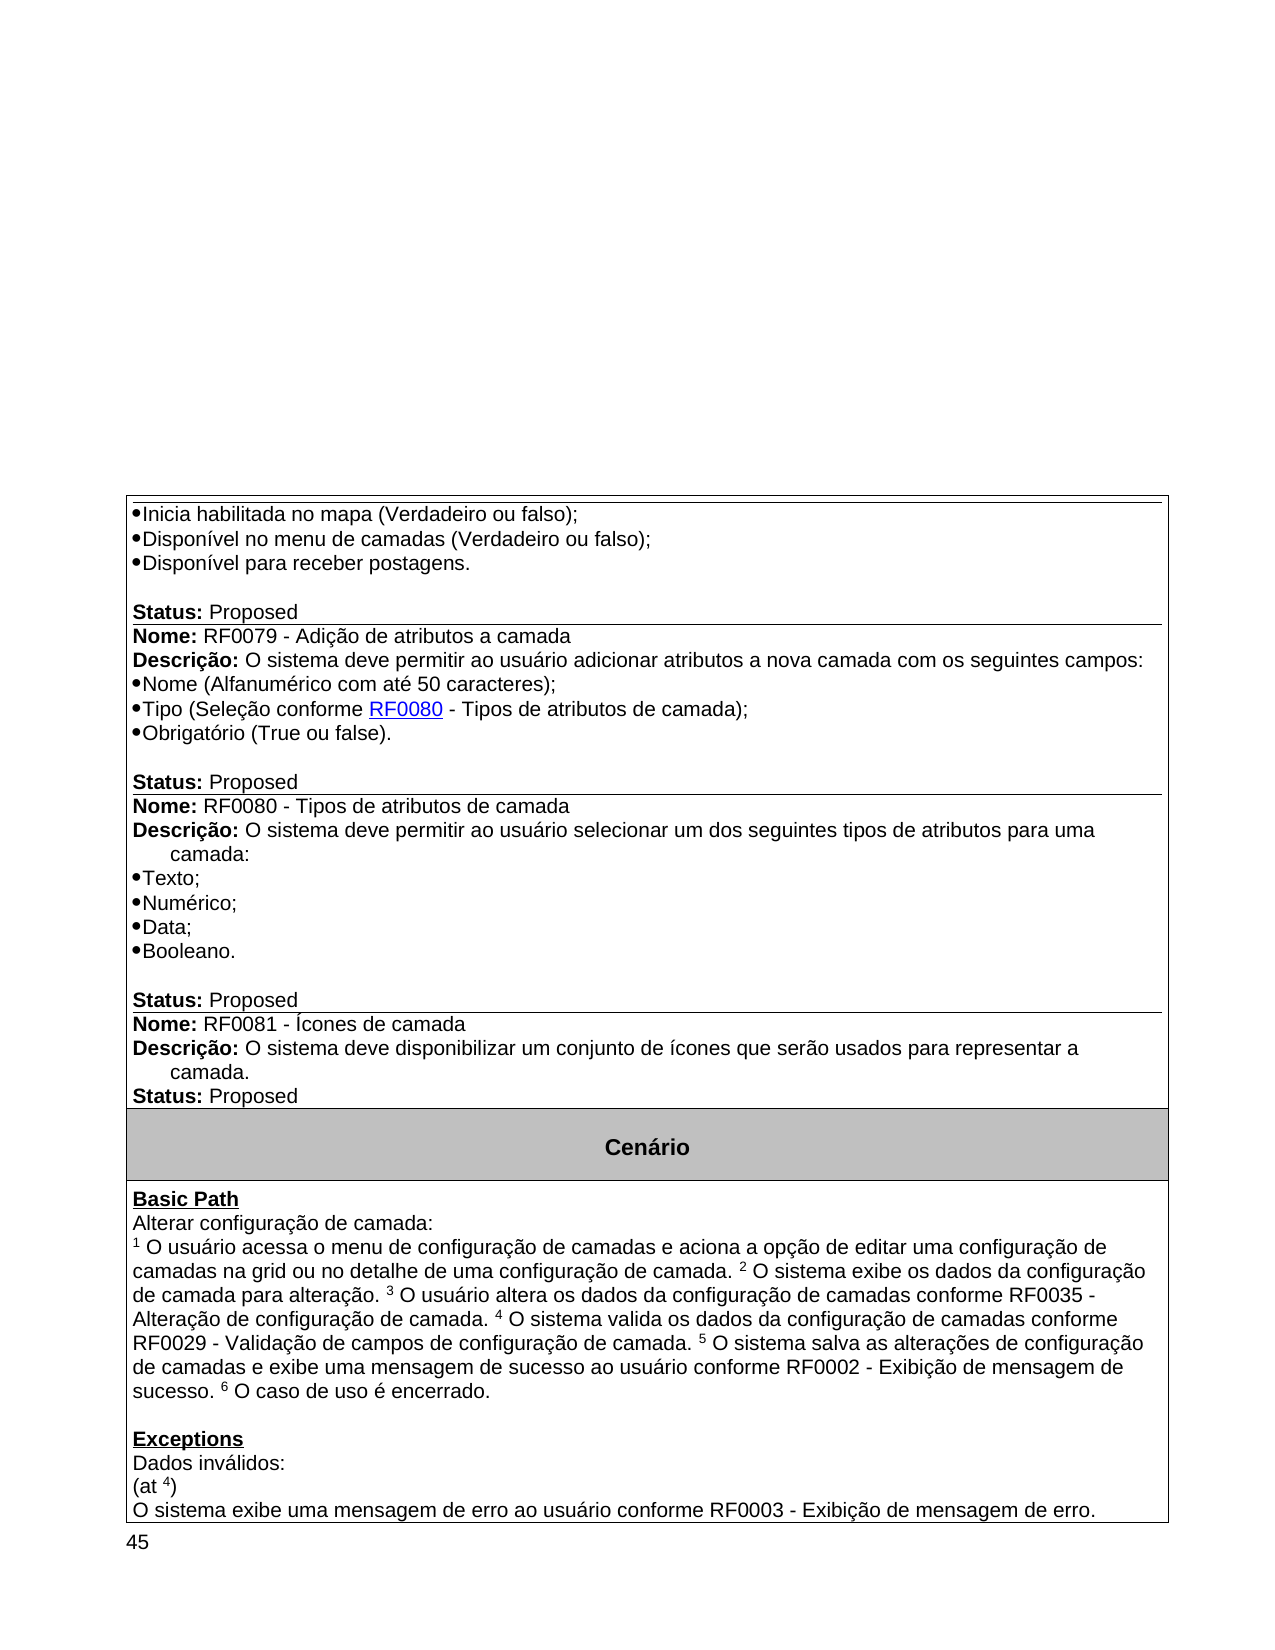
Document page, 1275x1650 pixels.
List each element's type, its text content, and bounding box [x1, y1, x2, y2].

table_cell Nome: RF0081 - Ícones de camada Descrição: O sistema deve disponibilizar um conjunto de ícones que serão usados para representar a camada. Status: Proposed [133, 1013, 1162, 1108]
table_cell [127, 496, 1168, 1108]
table_cell Nome: RF0077 - Fonte interna de dados geográficos para cadastro de nova camada Descrição: O sistema deve permitir ao usuário selecionar a fonte interna como fonte de dados para poder cadastrar novas camadas. Ao selecionar a fonte interna o sistema deve permitir ao usuário cadastrar uma nova camada com os seguintes campos: Grupos de acesso (Lista conforme RF0027 - Consulta de grupos de acesso para associação em configuração de camada); Grupo de camada (Seleção conforme RF0023 - Consulta de grupos de camadas para associação em configuração de camada); Nome da camada (Alfanumérico com até 50 caracteres); Adicionar atributos para a camada (Adição conforme RF0079 - Adição de atributos a camada); Ícone (Seleção conforme RF0081 - Ícones de camada); Escala mínima de visualização (Seleção conforme RF0030 - Lista de dados estáticos para escala de camada); Escala máxima de visualização (Seleção conforme RF0030 - Lista de dados estáticos para escala de camada); Inicia habilitada no mapa (Verdadeiro ou falso); Disponível no menu de camadas (Verdadeiro ou falso); Disponível para receber postagens. Status: Proposed [133, 503, 1162, 624]
table_cell Nome: RF0080 - Tipos de atributos de camada Descrição: O sistema deve permitir ao usuário selecionar um dos seguintes tipos de atributos para uma camada: Texto; Numérico; Data; Booleano. Status: Proposed [133, 795, 1162, 1012]
table_cell Nome: RF0079 - Adição de atributos a camada Descrição: O sistema deve permitir ao usuário adicionar atributos a nova camada com os seguintes campos: Nome (Alfanumérico com até 50 caracteres); Tipo (Seleção conforme RF0080 - Tipos de atributos de camada); Obrigatório (True ou false). Status: Proposed [133, 625, 1162, 793]
table_cell Cenário [127, 1109, 1168, 1180]
table_cell Basic Path Alterar configuração de camada: 1 O usuário acessa o menu de configuração de camadas e aciona a opção de editar uma configuração de camadas na grid ou no detalhe de uma configuração de camada. 2 O sistema exibe os dados da configuração de camada para alteração. 3 O usuário altera os dados da configuração de camadas conforme RF0035 - Alteração de configuração de camada. 4 O sistema valida os dados da configuração de camadas conforme RF0029 - Validação de campos de configuração de camada. 5 O sistema salva as alterações de configuração de camadas e exibe uma mensagem de sucesso ao usuário conforme RF0002 - Exibição de mensagem de sucesso. 6 O caso de uso é encerrado. Exceptions Dados inválidos: (at 4) O sistema exibe uma mensagem de erro ao usuário conforme RF0003 - Exibição de mensagem de erro. [127, 1181, 1168, 1522]
